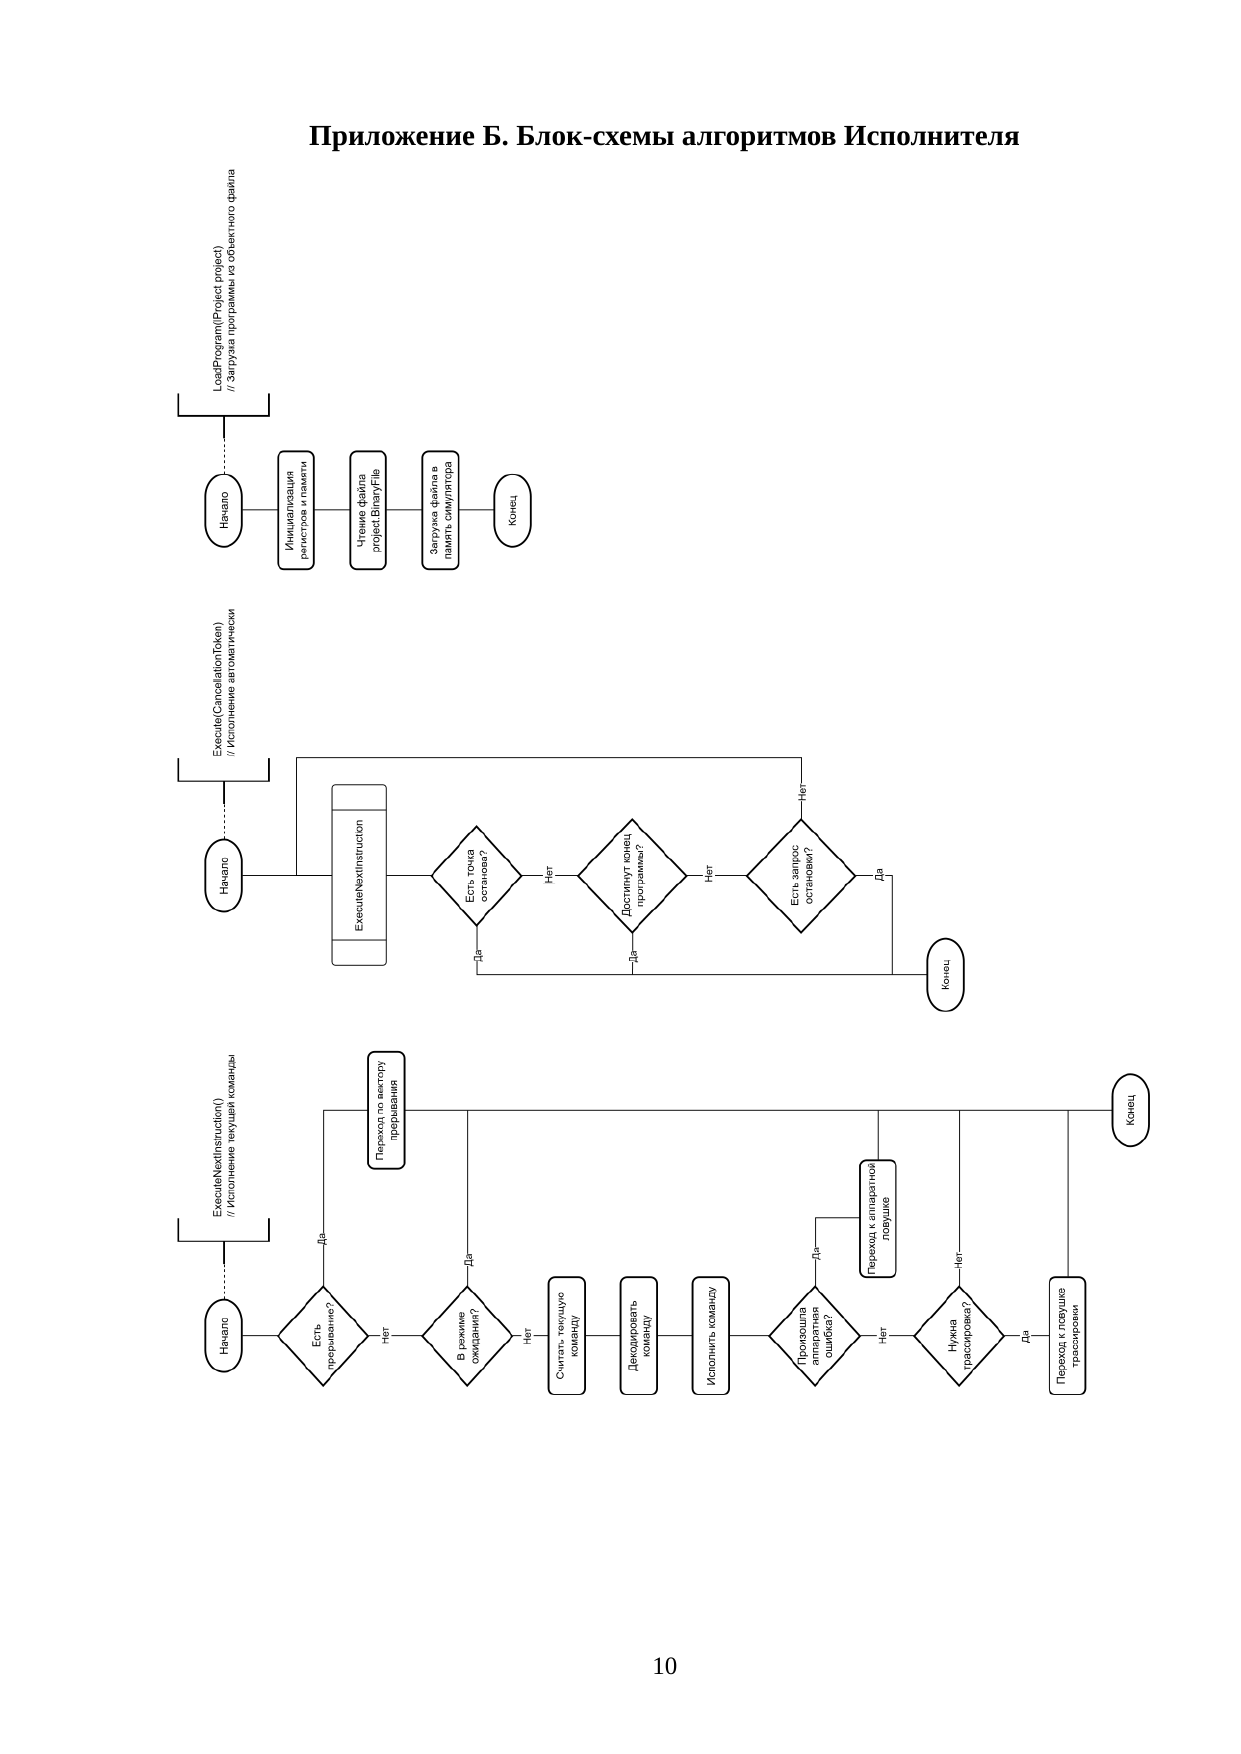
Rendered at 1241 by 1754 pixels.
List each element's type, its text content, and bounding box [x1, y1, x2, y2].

picture [177, 168, 1152, 1395]
text Приложение Б. Блок-схемы алгоритмов Исполнителя [177, 118, 1152, 152]
